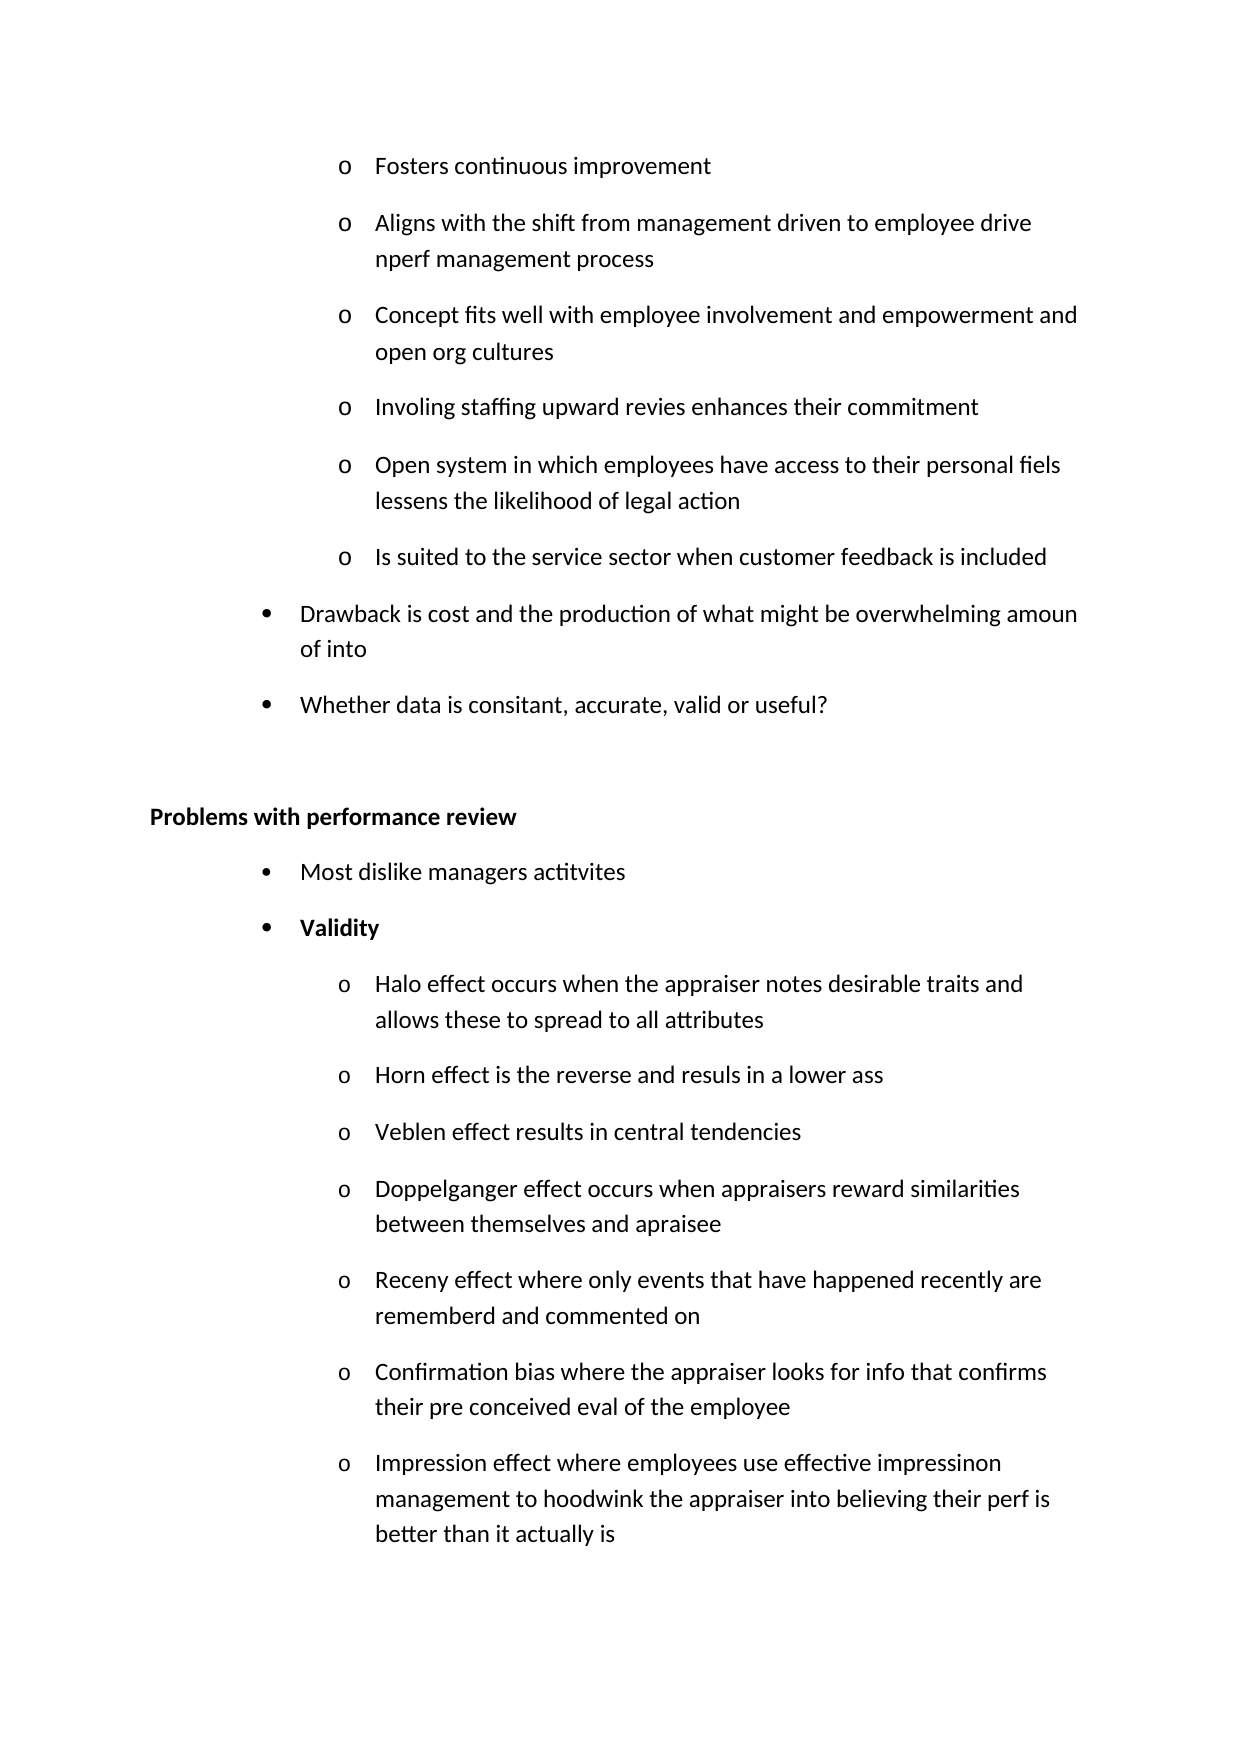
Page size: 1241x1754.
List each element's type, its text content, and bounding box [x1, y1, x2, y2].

list Most dislike managers actitvites [262, 856, 1090, 887]
list Involing staffing upward revies enhances their commitment [337, 391, 1090, 423]
list Drawback is cost and the production of what might be overwhelming amoun of into [262, 598, 1090, 664]
list Veblen effect results in central tendencies [337, 1116, 1090, 1147]
text Problems with performance review [150, 801, 1090, 831]
list Aligns with the shift from management driven to employee drive nperf management process [337, 207, 1090, 274]
list Impression effect where employees use effective impressinon management to hoodwink the appraiser into believing their perf is better than it actually is [337, 1447, 1090, 1548]
list Is suited to the service sector when customer feedback is included [337, 541, 1090, 573]
list Receny effect where only events that have happened recently are rememberd and commented on [337, 1264, 1090, 1330]
list Doppelganger effect occurs when appraisers reward similarities between themselves and apraisee [337, 1173, 1090, 1239]
list Confirmation bias where the appraiser looks for info that confirms their pre conceived eval of the employee [337, 1356, 1090, 1422]
list Horn effect is the reverse and resuls in a lower ass [337, 1059, 1090, 1091]
list Validity [262, 912, 1090, 943]
list Halo effect occurs when the appraiser notes desirable traits and allows these to spread to all attributes [337, 968, 1090, 1034]
list Concept fits well with employee involvement and empowerment and open org cultures [337, 299, 1090, 366]
list Open system in which employees have access to their personal fiels lessens the likelihood of legal action [337, 449, 1090, 516]
list Whether data is consitant, accurate, valid or useful? [262, 689, 1090, 719]
list Fosters continuous improvement [337, 150, 1090, 182]
